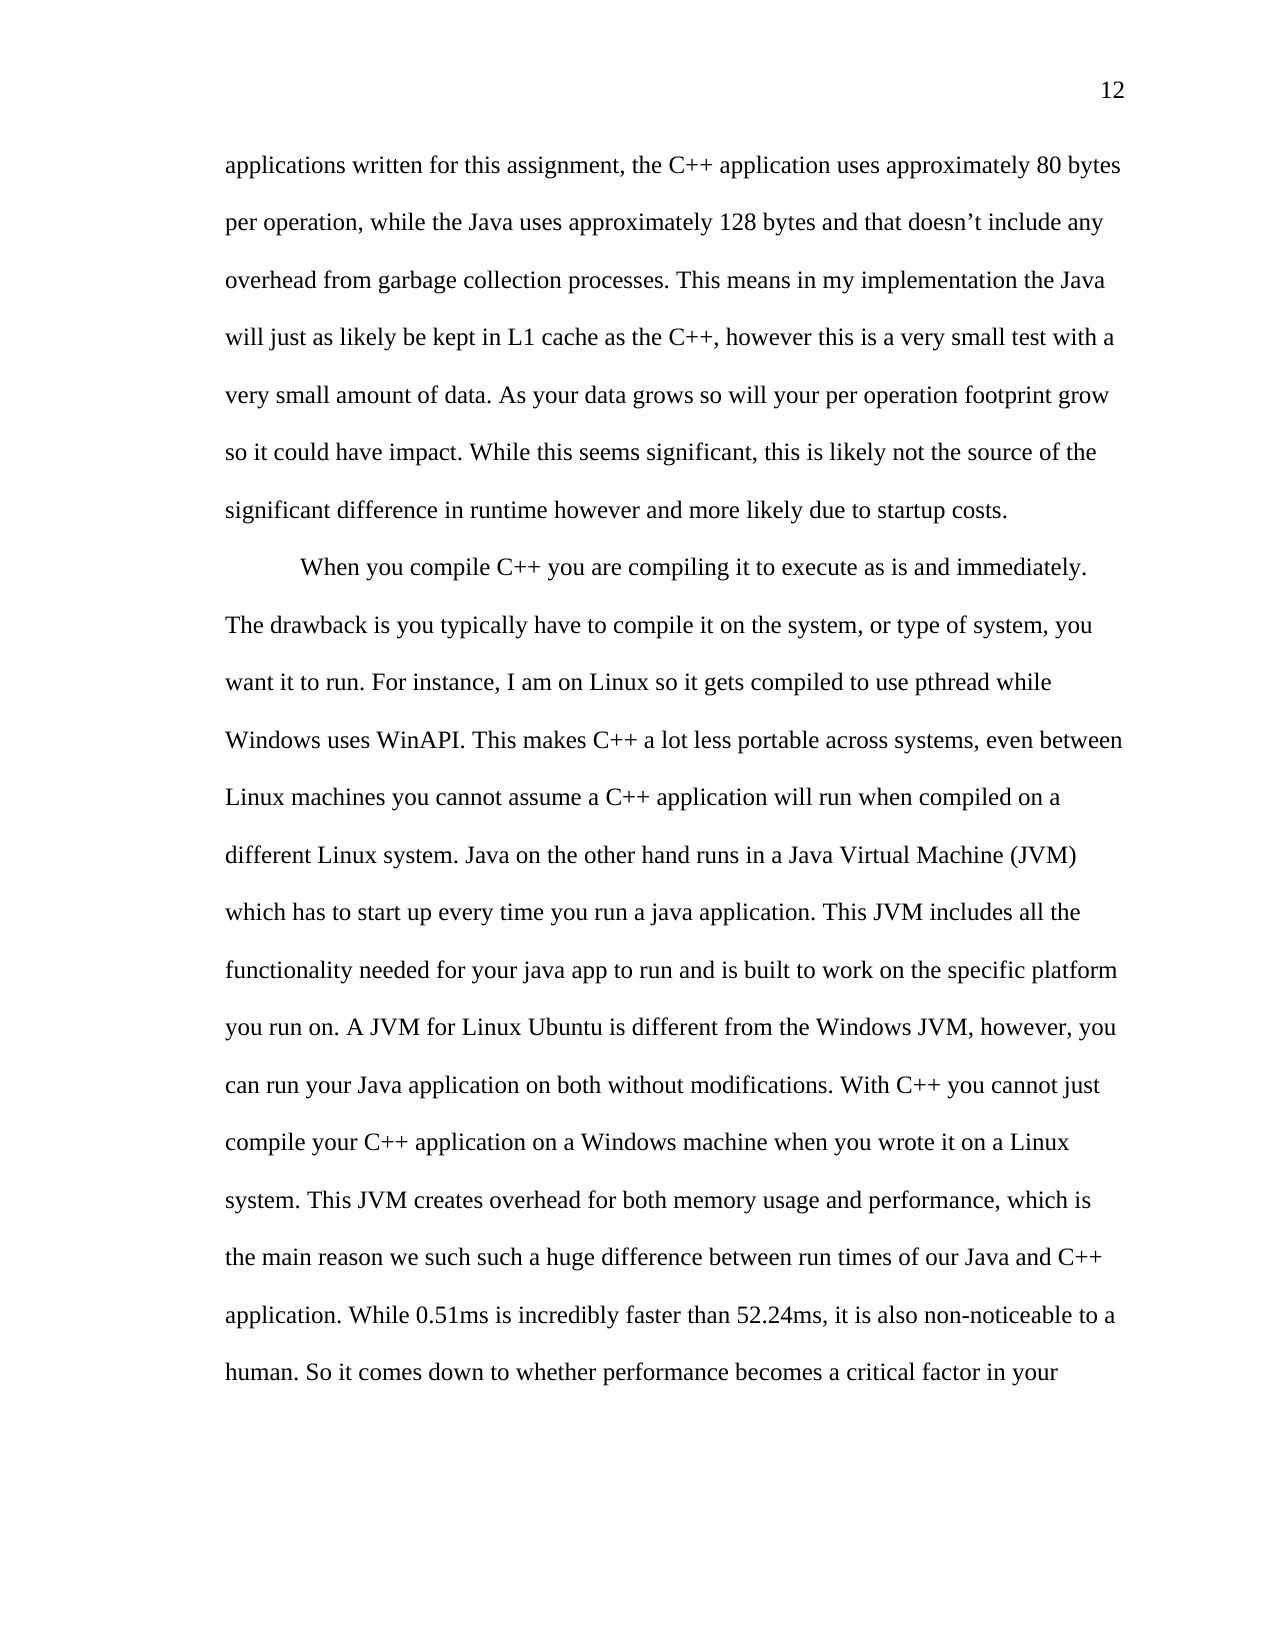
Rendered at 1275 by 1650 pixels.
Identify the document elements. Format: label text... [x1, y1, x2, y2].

text When you compile C++ you are compiling it to execute as is and immediately. The drawback is you typically have to compile it on the system, or type of system, you want it to run. For instance, I am on Linux so it gets compiled to use pthread while Windows uses WinAPI. This makes C++ a lot less portable across systems, even between Linux machines you cannot assume a C++ application will run when compiled on a different Linux system. Java on the other hand runs in a Java Virtual Machine (JVM) which has to start up every time you run a java application. This JVM includes all the functionality needed for your java app to run and is built to work on the specific platform you run on. A JVM for Linux Ubuntu is different from the Windows JVM, however, you can run your Java application on both without modifications. With C++ you cannot just compile your C++ application on a Windows machine when you wrote it on a Linux system. This JVM creates overhead for both memory usage and performance, which is the main reason we such such a huge difference between run times of our Java and C++ application. While 0.51ms is incredibly faster than 52.24ms, it is also non-noticeable to a human. So it comes down to whether performance becomes a critical factor in your [225, 552, 1125, 1386]
text applications written for this assignment, the C++ application uses approximately 80 bytes per operation, while the Java uses approximately 128 bytes and that doesn’t include any overhead from garbage collection processes. This means in my implementation the Java will just as likely be kept in L1 cache as the C++, however this is a very small test with a very small amount of data. As your data grows so will your per operation footprint grow so it could have impact. While this seems significant, this is likely not the source of the significant difference in runtime however and more likely due to startup costs. [225, 150, 1125, 524]
